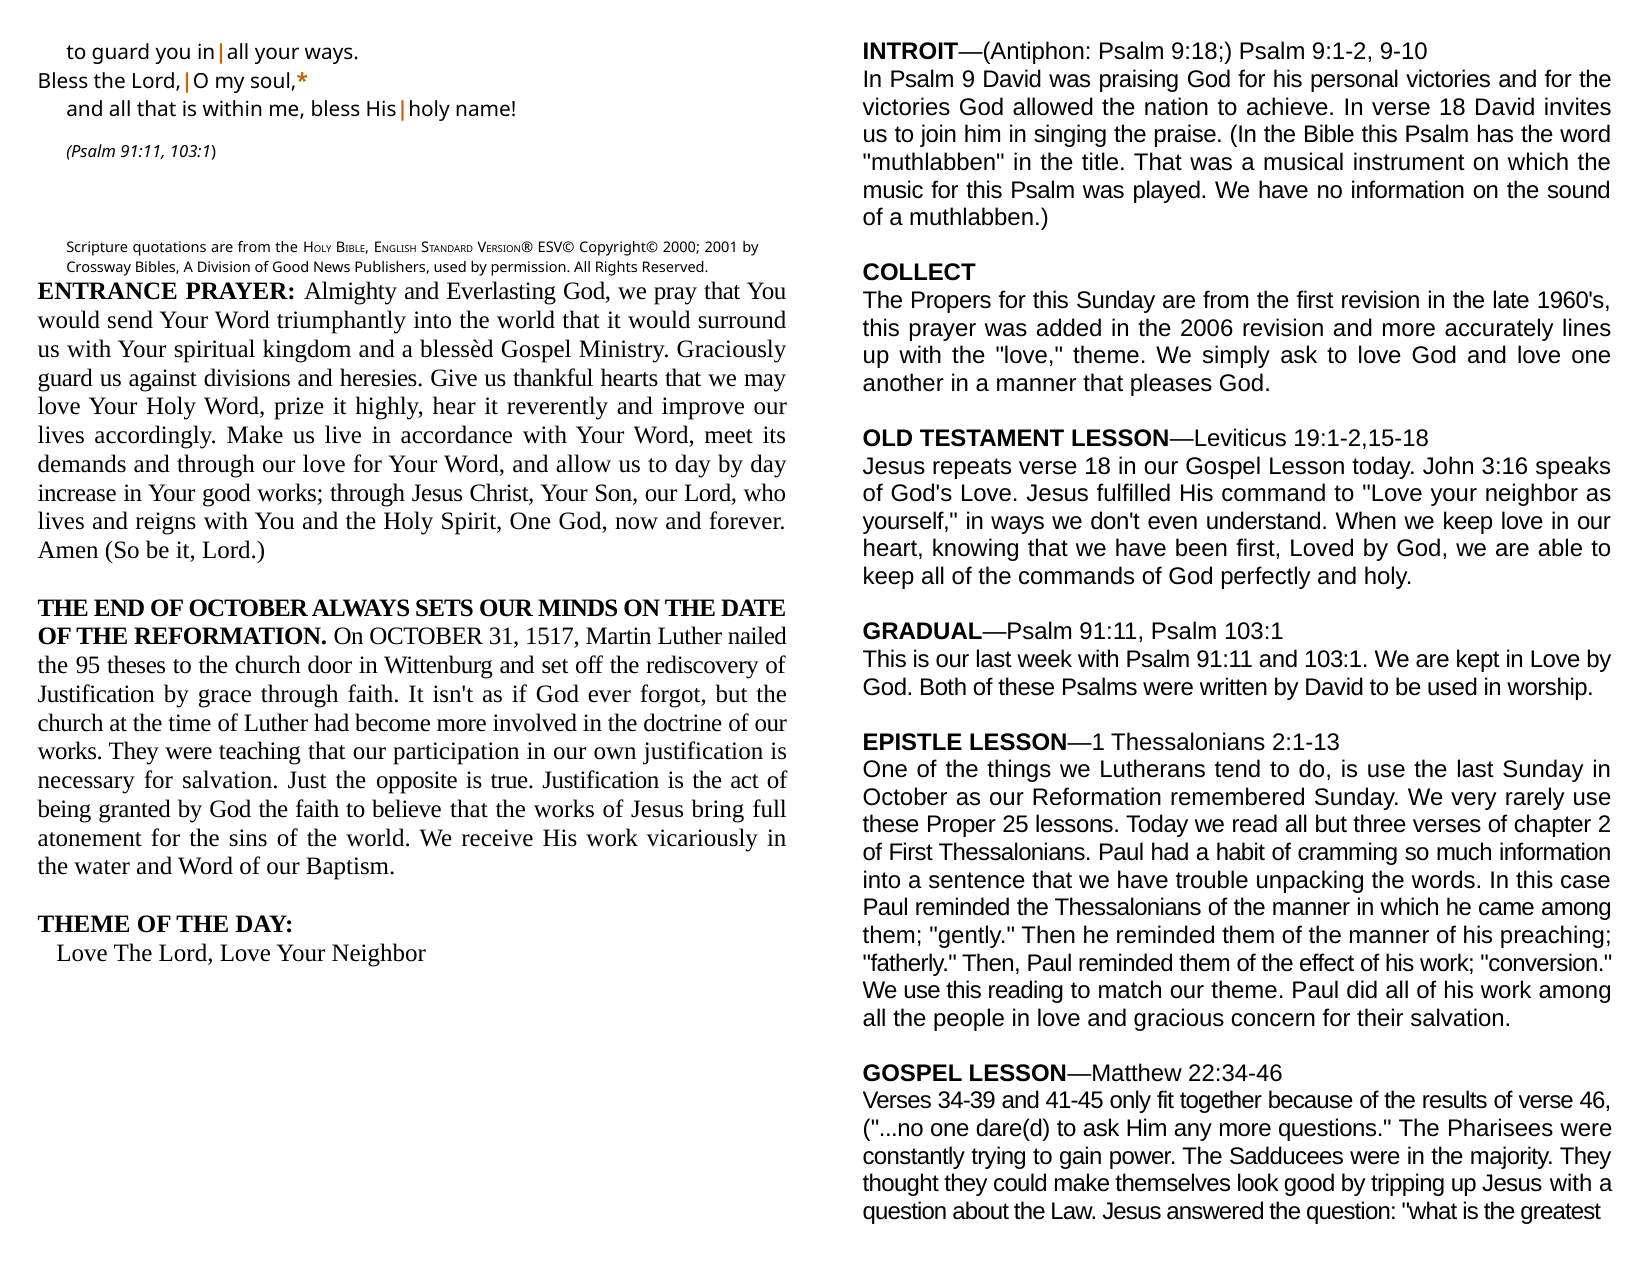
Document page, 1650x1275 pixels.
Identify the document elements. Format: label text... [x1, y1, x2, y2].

text ENTRANCE PRAYER: Almighty and Everlasting God, we pray that You would send Your Word triumphantly into the world that it would surround us with Your spiritual kingdom and a blessèd Gospel Ministry. Graciously guard us against divisions and heresies. Give us thankful hearts that we may love Your Holy Word, prize it highly, hear it reverently and improve our lives accordingly. Make us live in accordance with Your Word, meet its demands and through our love for Your Word, and allow us to day by day increase in Your good works; through Jesus Christ, Your Son, our Lord, who lives and reigns with You and the Holy Spirit, One God, now and forever. Amen (So be it, Lord.) [37, 276, 787, 564]
text COLLECT [862, 258, 1612, 286]
text Love The Lord, Love Your Neighbor [37, 938, 787, 966]
text One of the things we Lutherans tend to do, is use the last Sunday in October as our Reformation remembered Sunday. We very rarely use these Proper 25 lessons. Today we read all but three verses of chapter 2 of First Thessalonians. Paul had a habit of cramming so much information into a sentence that we have trouble unpacking the words. In this case Paul reminded the Thessalonians of the manner in which he came among them; "gently." Then he reminded them of the manner of his preaching; "fatherly." Then, Paul reminded them of the effect of his work; "conversion." We use this reading to match our theme. Paul did all of his work among all the people in love and gracious concern for their salvation. [862, 755, 1612, 1031]
text Jesus repeats verse 18 in our Gospel Lesson today. John 3:16 speaks of God's Love. Jesus fulfilled His command to "Love your neighbor as yourself," in ways we don't even understand. When we keep love in our heart, knowing that we have been first, Loved by God, we are able to keep all of the commands of God perfectly and holy. [862, 452, 1612, 589]
text The Propers for this Sunday are from the first revision in the late 1960's, this prayer was added in the 2006 revision and more accurately lines up with the "love," theme. We simply ask to love God and love one another in a manner that pleases God. [862, 286, 1612, 396]
text Verses 34-39 and 41-45 only fit together because of the results of verse 46, ("...no one dare(d) to ask Him any more questions." The Pharisees were constantly trying to gain power. The Sadducees were in the majority. They thought they could make themselves look good by tripping up Jesus with a question about the Law. Jesus answered the question: "what is the greatest [862, 1086, 1612, 1224]
text GOSPEL LESSON—Matthew 22:34-46 [862, 1059, 1612, 1086]
text (Psalm 91:11, 103:1) [66, 140, 787, 163]
text Scripture quotations are from the Holy Bible, English Standard Version® ESV© Copyright© 2000; 2001 by Crossway Bibles, A Division of Good News Publishers, used by permission. All Rights Reserved. [66, 237, 759, 276]
text to guard you in|all your ways. [66, 37, 787, 66]
text GRADUAL—Psalm 91:11, Psalm 103:1 [862, 617, 1612, 645]
text OLD TESTAMENT LESSON—Leviticus 19:1-2,15-18 [862, 424, 1612, 452]
text This is our last week with Psalm 91:11 and 103:1. We are kept in Love by God. Both of these Psalms were written by David to be used in worship. [862, 645, 1612, 700]
text In Psalm 9 David was praising God for his personal victories and for the victories God allowed the nation to achieve. In verse 18 David invites us to join him in singing the praise. (In the Bible this Psalm has the word "muthlabben" in the title. That was a musical instrument on which the music for this Psalm was played. We have no information on the sound of a muthlabben.) [862, 65, 1612, 231]
text INTROIT—(Antiphon: Psalm 9:18;) Psalm 9:1-2, 9-10 [862, 37, 1612, 65]
text THE END OF OCTOBER ALWAYS SETS OUR MINDS ON THE DATE OF THE REFORMATION. On OCTOBER 31, 1517, Martin Luther nailed the 95 theses to the church door in Wittenburg and set off the rediscovery of Justification by grace through faith. It isn't as if God ever forgot, but the church at the time of Luther had become more involved in the doctrine of our works. They were teaching that our participation in our own justification is necessary for salvation. Just the opposite is true. Justification is the act of being granted by God the faith to believe that the works of Jesus bring full atonement for the sins of the world. We receive His work vicariously in the water and Word of our Baptism. [37, 593, 787, 880]
text EPISTLE LESSON—1 Thessalonians 2:1-13 [862, 728, 1612, 755]
text THEME OF THE DAY: [37, 909, 787, 938]
text and all that is within me, bless His|holy name! [66, 94, 787, 123]
text Bless the Lord,|O my soul,* [37, 66, 787, 94]
